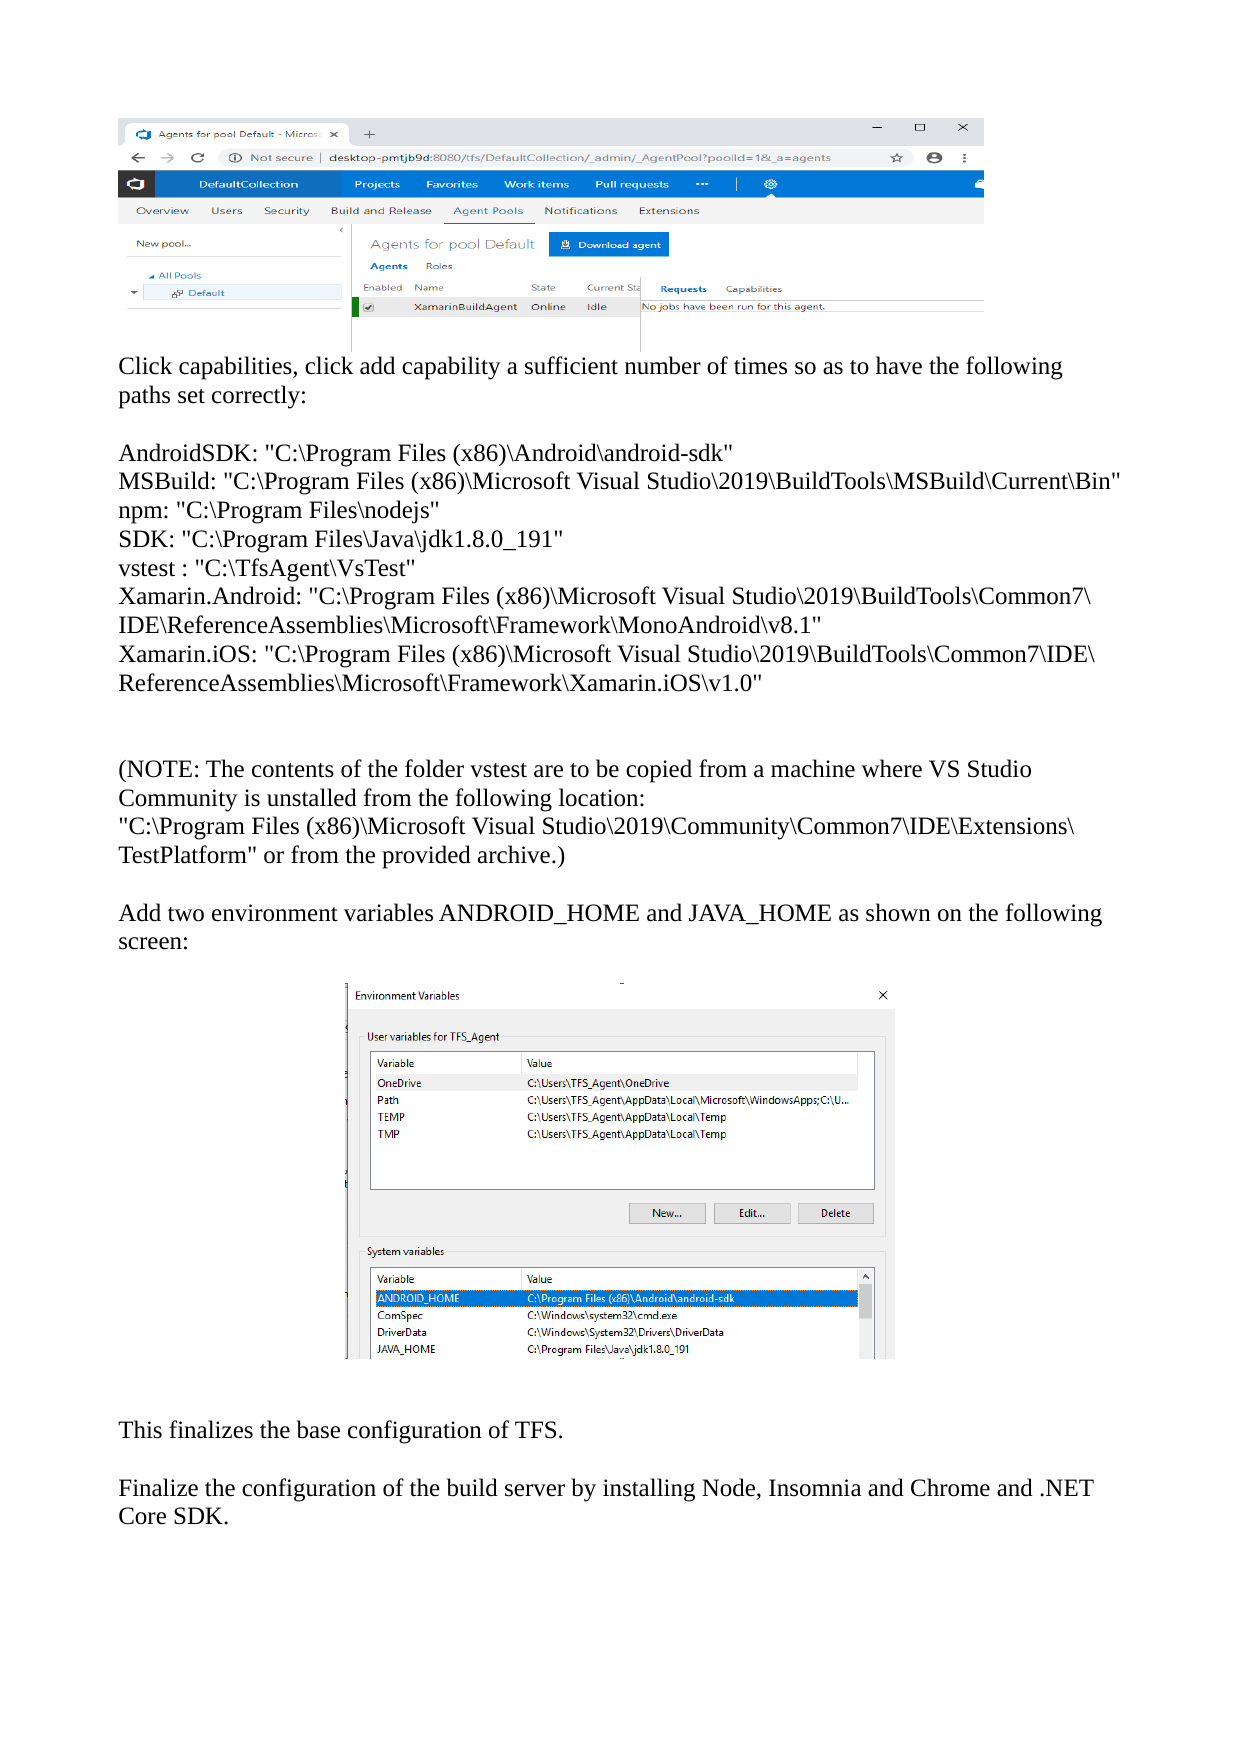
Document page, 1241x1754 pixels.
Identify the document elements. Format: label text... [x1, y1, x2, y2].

text Xamarin.iOS: "C:\Program Files (x86)\Microsoft Visual Studio\2019\BuildTools\Common7\IDE\ReferenceAssemblies\Microsoft\Framework\Xamarin.iOS\v1.0" [118, 639, 1122, 696]
text Xamarin.Android: "C:\Program Files (x86)\Microsoft Visual Studio\2019\BuildTools\Common7\IDE\ReferenceAssemblies\Microsoft\Framework\MonoAndroid\v8.1" [118, 581, 1122, 639]
text Add two environment variables ANDROID_HOME and JAVA_HOME as shown on the following screen: [118, 898, 1122, 955]
text (NOTE: The contents of the folder vstest are to be copied from a machine where VS Studio Community is unstalled from the following location: [118, 754, 1122, 811]
text Click capabilities, click add capability a sufficient number of times so as to have the following paths set correctly: [118, 351, 1122, 409]
text This finalizes the base configuration of TFS. [118, 1415, 1122, 1444]
text vstest : "C:\TfsAgent\VsTest" [118, 553, 1122, 581]
picture [345, 983, 895, 1359]
text MSBuild: "C:\Program Files (x86)\Microsoft Visual Studio\2019\BuildTools\MSBuild\Current\Bin" [118, 466, 1122, 495]
text npm: "C:\Program Files\nodejs" [118, 495, 1122, 524]
text Finalize the configuration of the build server by installing Node, Insomnia and Chrome and .NET Core SDK. [118, 1473, 1122, 1530]
text SDK: "C:\Program Files\Java\jdk1.8.0_191" [118, 524, 1122, 553]
text AndroidSDK: "C:\Program Files (x86)\Android\android-sdk" [118, 438, 1122, 466]
text "C:\Program Files (x86)\Microsoft Visual Studio\2019\Community\Common7\IDE\Extensions\TestPlatform" or from the provided archive.) [118, 811, 1122, 869]
